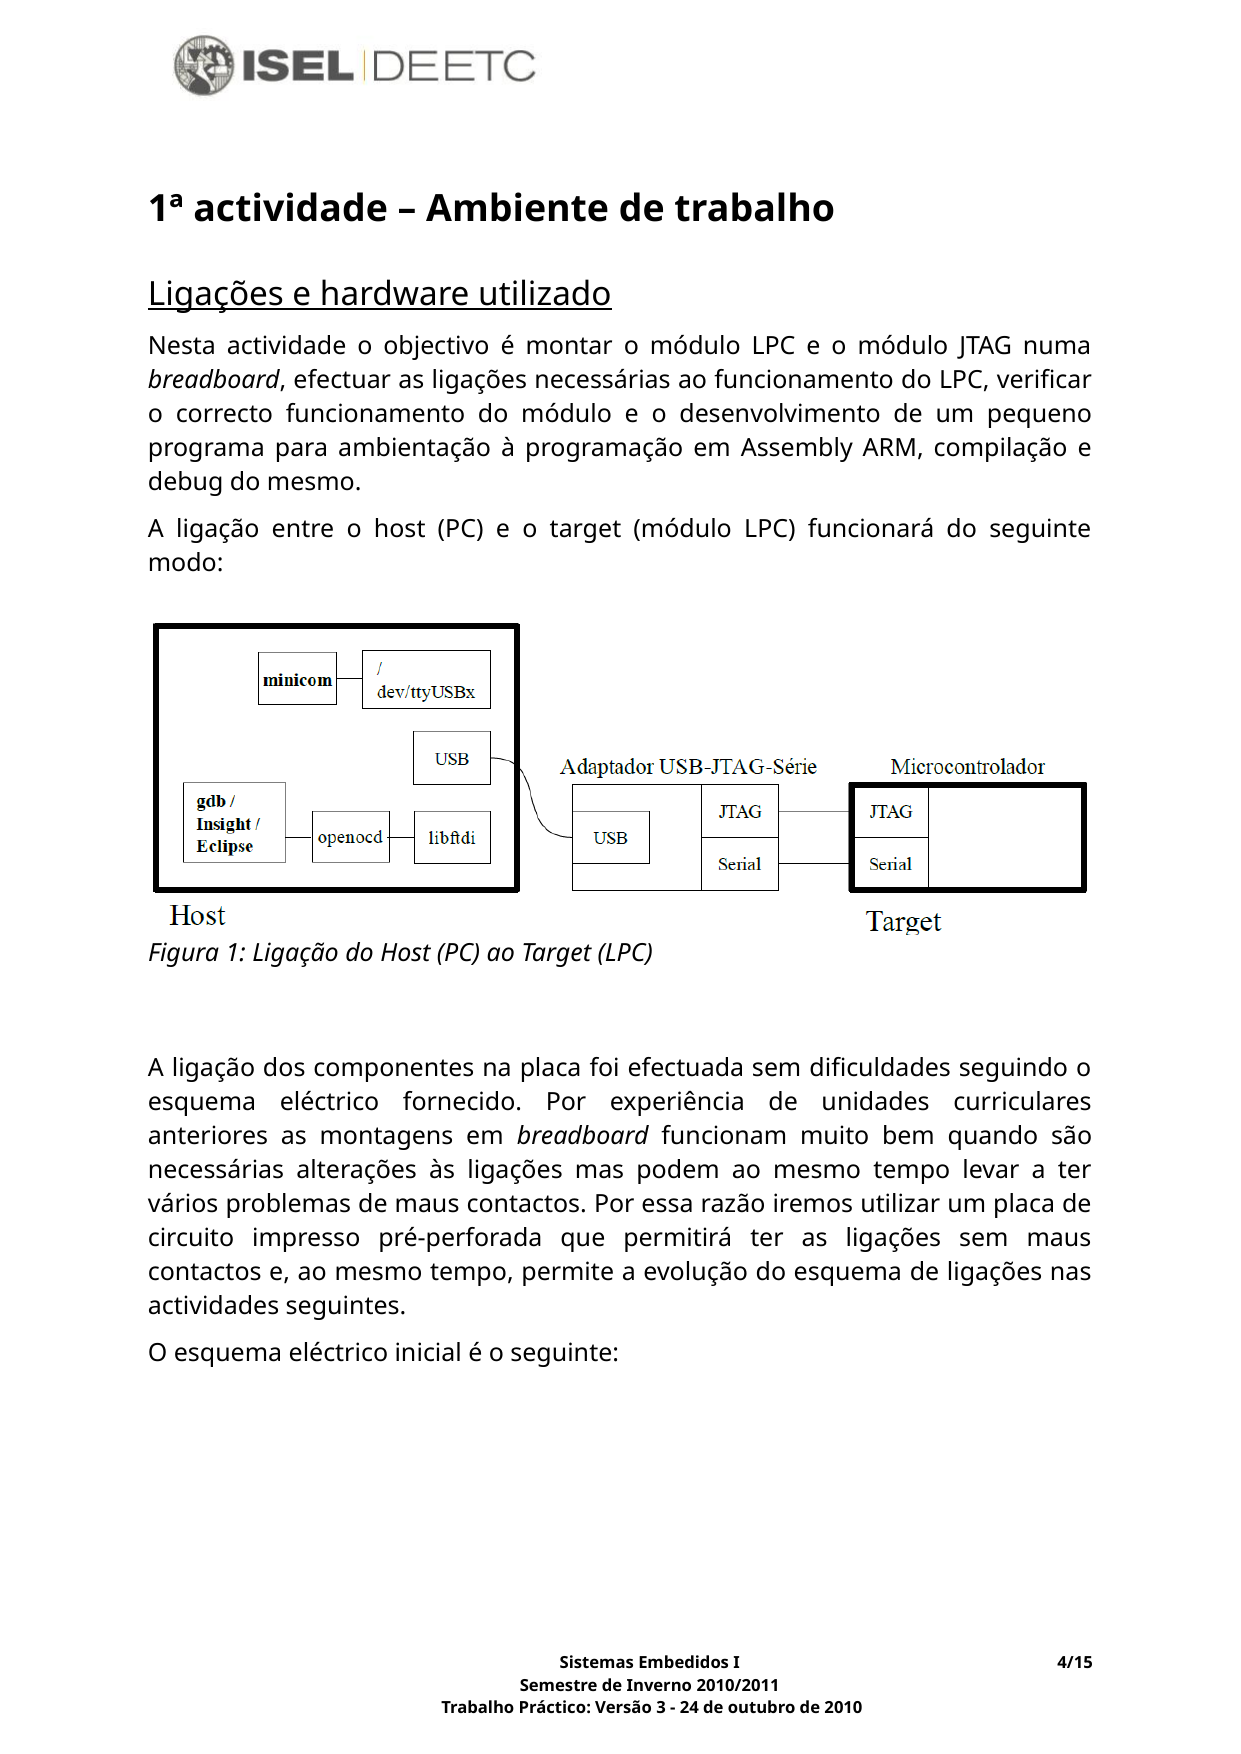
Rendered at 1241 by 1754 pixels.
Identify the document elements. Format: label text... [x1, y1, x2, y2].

text O esquema eléctrico inicial é o seguinte: [148, 1334, 1093, 1368]
text Figura 1: Ligação do Host (PC) ao Target (LPC) [148, 935, 1093, 969]
subtitle 1ª actividade – Ambiente de trabalho [148, 181, 1093, 232]
text A ligação dos componentes na placa foi efectuada sem dificuldades seguindo o esquema eléctrico fornecido. Por experiência de unidades curriculares anteriores as montagens em breadboard funcionam muito bem quando são necessárias alterações às ligações mas podem ao mesmo tempo levar a ter vários problemas de maus contactos. Por essa razão iremos utilizar um placa de circuito impresso pré-perforada que permitirá ter as ligações sem maus contactos e, ao mesmo tempo, permite a evolução do esquema de ligações nas actividades seguintes. [148, 1049, 1093, 1322]
picture [148, 616, 1093, 935]
text Nesta actividade o objectivo é montar o módulo LPC e o módulo JTAG numa breadboard, efectuar as ligações necessárias ao funcionamento do LPC, verificar o correcto funcionamento do módulo e o desenvolvimento de um pequeno programa para ambientação à programação em Assembly ARM, compilação e debug do mesmo. [148, 328, 1093, 498]
subtitle Ligações e hardware utilizado [148, 270, 1093, 315]
picture [164, 20, 566, 121]
text A ligação entre o host (PC) e o target (módulo LPC) funcionará do seguinte modo: [148, 511, 1093, 579]
